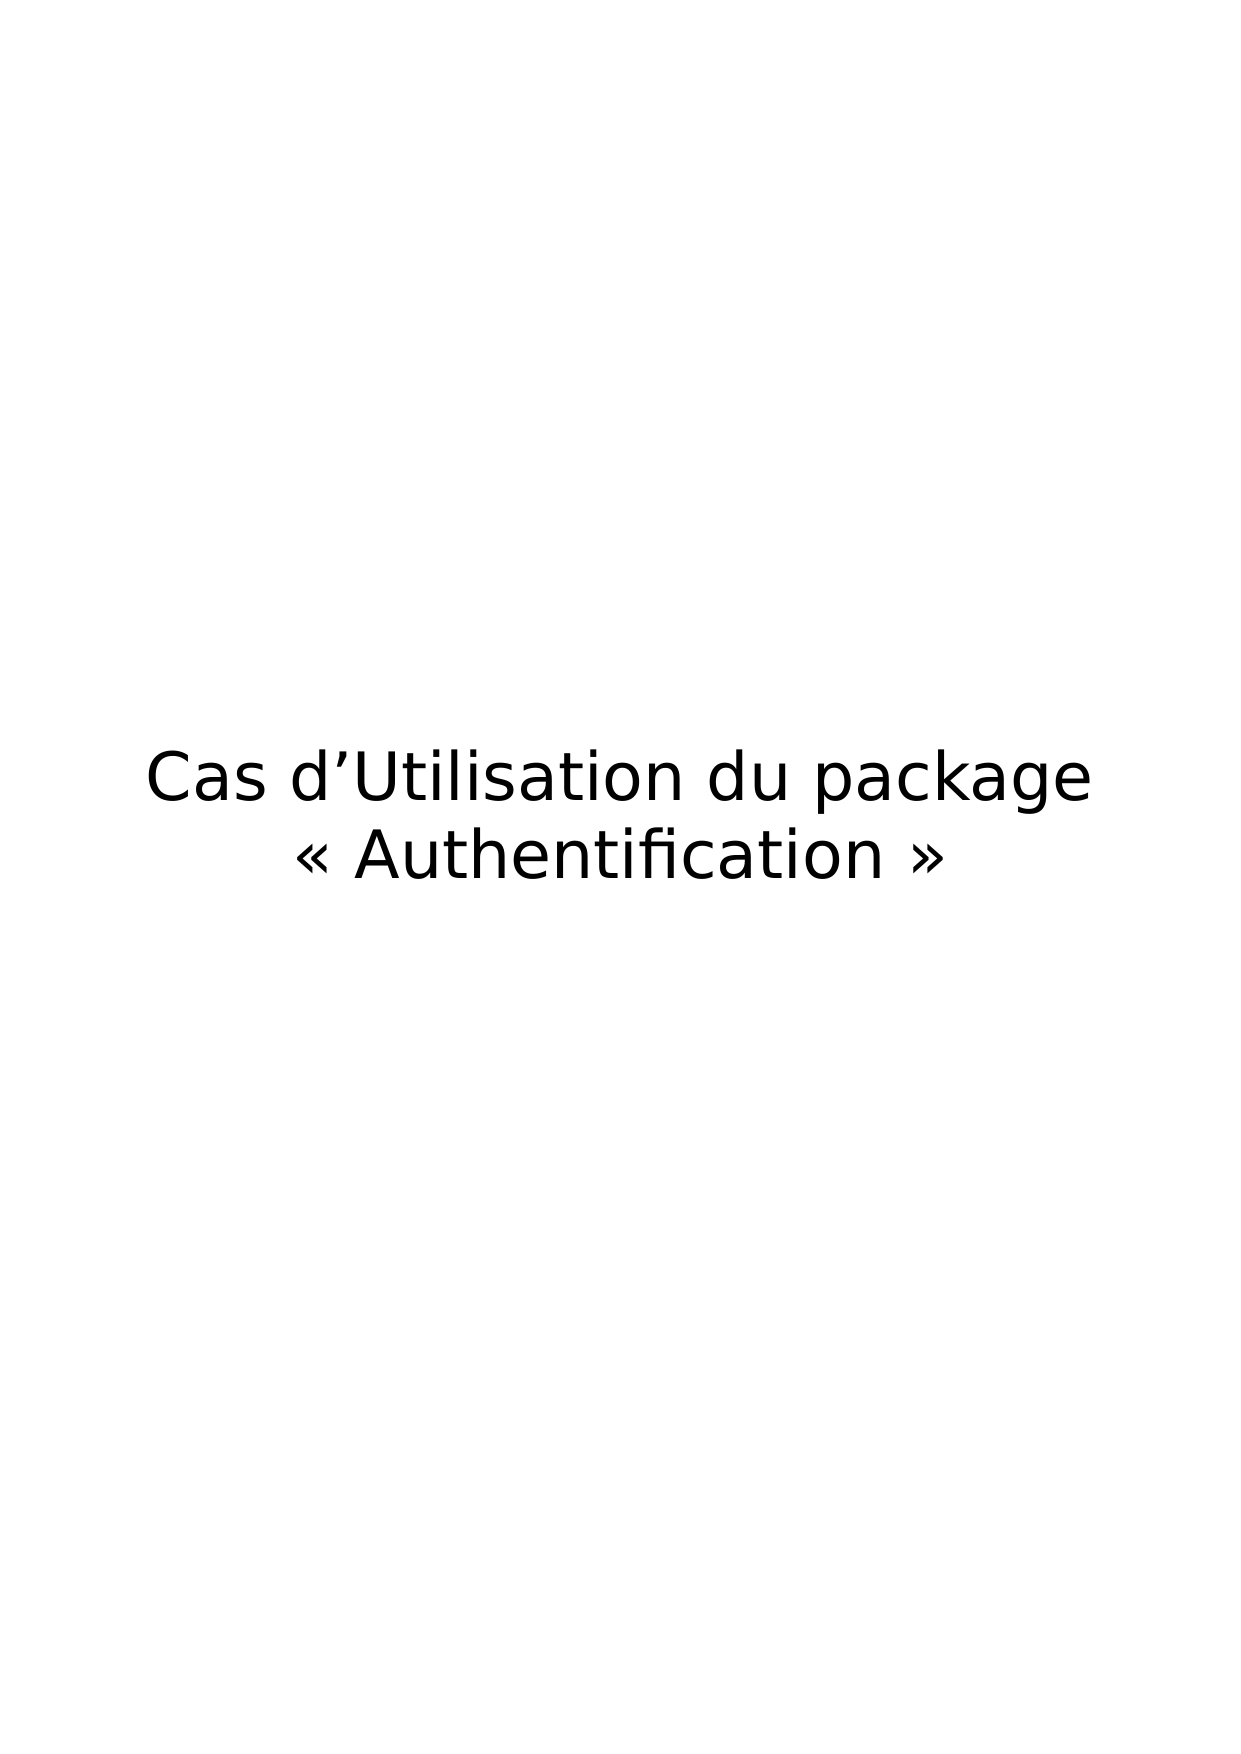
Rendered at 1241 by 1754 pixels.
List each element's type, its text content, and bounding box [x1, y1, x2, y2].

text Cas d’Utilisation du package [118, 739, 1122, 817]
text « Authentification » [118, 817, 1122, 894]
